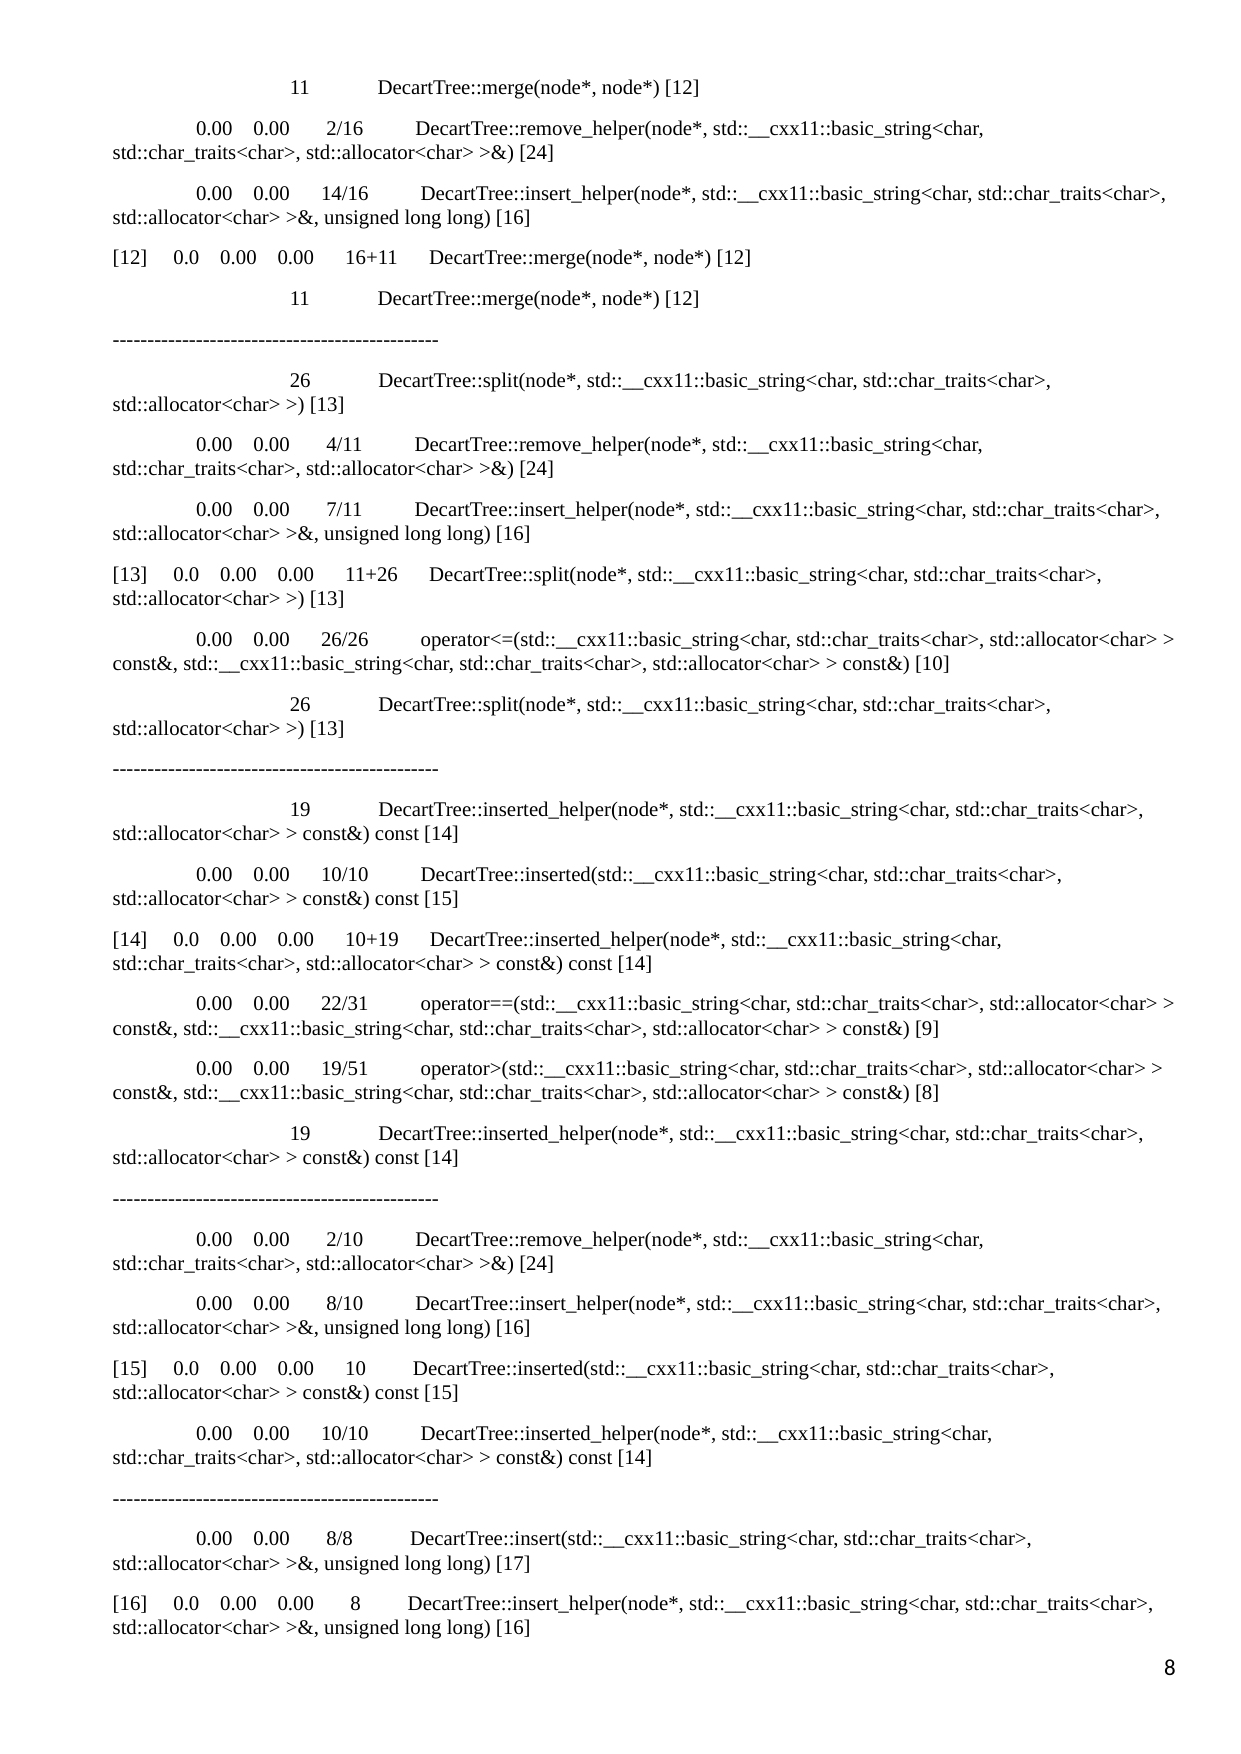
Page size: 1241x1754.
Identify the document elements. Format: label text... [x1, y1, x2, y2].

text 0.00 0.00 2/10 DecartTree::remove_helper(node*, std::__cxx11::basic_string<char, std::char_traits<char>, std::allocator<char> >&) [24] [112, 1226, 1176, 1274]
text 0.00 0.00 8/10 DecartTree::insert_helper(node*, std::__cxx11::basic_string<char, std::char_traits<char>, std::allocator<char> >&, unsigned long long) [16] [112, 1291, 1176, 1339]
text [13] 0.0 0.00 0.00 11+26 DecartTree::split(node*, std::__cxx11::basic_string<char, std::char_traits<char>, std::allocator<char> >) [13] [112, 562, 1176, 610]
text 0.00 0.00 2/16 DecartTree::remove_helper(node*, std::__cxx11::basic_string<char, std::char_traits<char>, std::allocator<char> >&) [24] [112, 116, 1176, 164]
text [15] 0.0 0.00 0.00 10 DecartTree::inserted(std::__cxx11::basic_string<char, std::char_traits<char>, std::allocator<char> > const&) const [15] [112, 1356, 1176, 1404]
text ----------------------------------------------- [112, 1186, 1176, 1210]
text 0.00 0.00 10/10 DecartTree::inserted_helper(node*, std::__cxx11::basic_string<char, std::char_traits<char>, std::allocator<char> > const&) const [14] [112, 1421, 1176, 1469]
text 0.00 0.00 14/16 DecartTree::insert_helper(node*, std::__cxx11::basic_string<char, std::char_traits<char>, std::allocator<char> >&, unsigned long long) [16] [112, 181, 1176, 229]
text ----------------------------------------------- [112, 1486, 1176, 1510]
text [12] 0.0 0.00 0.00 16+11 DecartTree::merge(node*, node*) [12] [112, 245, 1176, 269]
text 11 DecartTree::merge(node*, node*) [12] [112, 75, 1176, 99]
text 0.00 0.00 22/31 operator==(std::__cxx11::basic_string<char, std::char_traits<char>, std::allocator<char> > const&, std::__cxx11::basic_string<char, std::char_traits<char>, std::allocator<char> > const&) [9] [112, 991, 1176, 1039]
text 0.00 0.00 19/51 operator>(std::__cxx11::basic_string<char, std::char_traits<char>, std::allocator<char> > const&, std::__cxx11::basic_string<char, std::char_traits<char>, std::allocator<char> > const&) [8] [112, 1056, 1176, 1104]
text 11 DecartTree::merge(node*, node*) [12] [112, 286, 1176, 310]
text [16] 0.0 0.00 0.00 8 DecartTree::insert_helper(node*, std::__cxx11::basic_string<char, std::char_traits<char>, std::allocator<char> >&, unsigned long long) [16] [112, 1591, 1176, 1639]
text 0.00 0.00 4/11 DecartTree::remove_helper(node*, std::__cxx11::basic_string<char, std::char_traits<char>, std::allocator<char> >&) [24] [112, 432, 1176, 480]
text ----------------------------------------------- [112, 327, 1176, 351]
text [14] 0.0 0.00 0.00 10+19 DecartTree::inserted_helper(node*, std::__cxx11::basic_string<char, std::char_traits<char>, std::allocator<char> > const&) const [14] [112, 927, 1176, 975]
text 19 DecartTree::inserted_helper(node*, std::__cxx11::basic_string<char, std::char_traits<char>, std::allocator<char> > const&) const [14] [112, 1121, 1176, 1169]
text 19 DecartTree::inserted_helper(node*, std::__cxx11::basic_string<char, std::char_traits<char>, std::allocator<char> > const&) const [14] [112, 797, 1176, 845]
text 0.00 0.00 26/26 operator<=(std::__cxx11::basic_string<char, std::char_traits<char>, std::allocator<char> > const&, std::__cxx11::basic_string<char, std::char_traits<char>, std::allocator<char> > const&) [10] [112, 627, 1176, 675]
text 0.00 0.00 8/8 DecartTree::insert(std::__cxx11::basic_string<char, std::char_traits<char>, std::allocator<char> >&, unsigned long long) [17] [112, 1526, 1176, 1574]
text 0.00 0.00 7/11 DecartTree::insert_helper(node*, std::__cxx11::basic_string<char, std::char_traits<char>, std::allocator<char> >&, unsigned long long) [16] [112, 497, 1176, 545]
text 26 DecartTree::split(node*, std::__cxx11::basic_string<char, std::char_traits<char>, std::allocator<char> >) [13] [112, 367, 1176, 416]
text 26 DecartTree::split(node*, std::__cxx11::basic_string<char, std::char_traits<char>, std::allocator<char> >) [13] [112, 691, 1176, 739]
text ----------------------------------------------- [112, 756, 1176, 780]
text 0.00 0.00 10/10 DecartTree::inserted(std::__cxx11::basic_string<char, std::char_traits<char>, std::allocator<char> > const&) const [15] [112, 862, 1176, 910]
